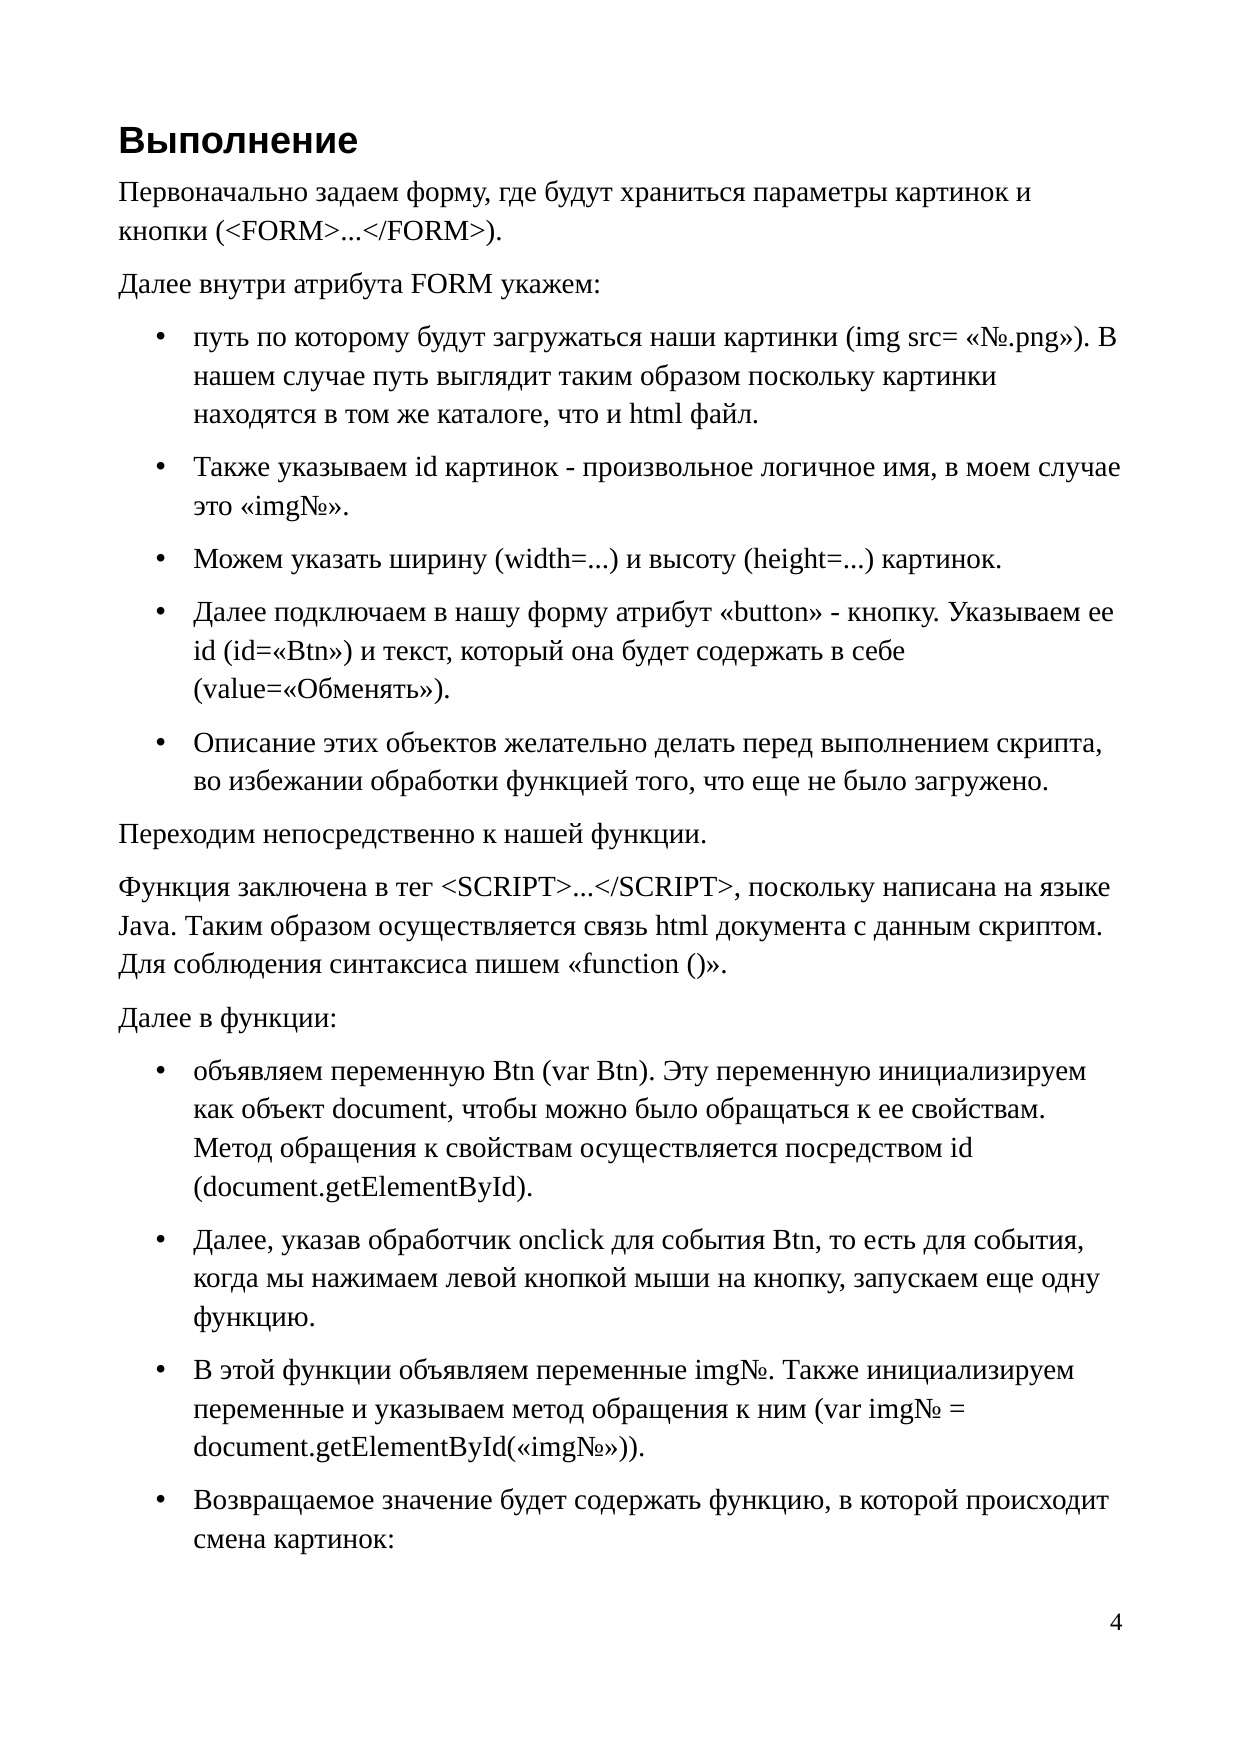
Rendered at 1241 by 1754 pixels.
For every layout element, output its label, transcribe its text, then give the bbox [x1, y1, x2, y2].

text Далее в функции: [118, 1000, 1122, 1033]
text Первоначально задаем форму, где будут храниться параметры картинок и кнопки (<FORM>...</FORM>). [118, 174, 1122, 246]
text Переходим непосредственно к нашей функции. [118, 816, 1122, 850]
list объявляем переменную Btn (var Btn). Эту переменную инициализируем как объект document, чтобы можно было обращаться к ее свойствам. Метод обращения к свойствам осуществляется посредством id (document.getElementById). [156, 1053, 1122, 1202]
subtitle Выполнение [118, 118, 1122, 162]
list В этой функции объявляем переменные img№. Также инициализируем переменные и указываем метод обращения к ним (var img№ = document.getElementById(«img№»)). [156, 1352, 1122, 1463]
list Далее подключаем в нашу форму атрибут «button» - кнопку. Указываем ее id (id=«Btn») и текст, который она будет содержать в себе (value=«Обменять»). [156, 594, 1122, 705]
list Возвращаемое значение будет содержать функцию, в которой происходит смена картинок: [156, 1482, 1122, 1554]
list Можем указать ширину (width=...) и высоту (height=...) картинок. [156, 541, 1122, 575]
list Также указываем id картинок - произвольное логичное имя, в моем случае это «img№». [156, 449, 1122, 522]
list Далее, указав обработчик onclick для события Btn, то есть для события, когда мы нажимаем левой кнопкой мыши на кнопку, запускаем еще одну функцию. [156, 1222, 1122, 1332]
list путь по которому будут загружаться наши картинки (img src= «№.png»). В нашем случае путь выглядит таким образом поскольку картинки находятся в том же каталоге, что и html файл. [156, 319, 1122, 430]
text Функция заключена в тег <SCRIPT>...</SCRIPT>, поскольку написана на языке Java. Таким образом осуществляется связь html документа с данным скриптом. Для соблюдения синтаксиса пишем «function ()». [118, 869, 1122, 980]
list Описание этих объектов желательно делать перед выполнением скрипта, во избежании обработки функцией того, что еще не было загружено. [156, 725, 1122, 797]
text Далее внутри атрибута FORM укажем: [118, 266, 1122, 299]
